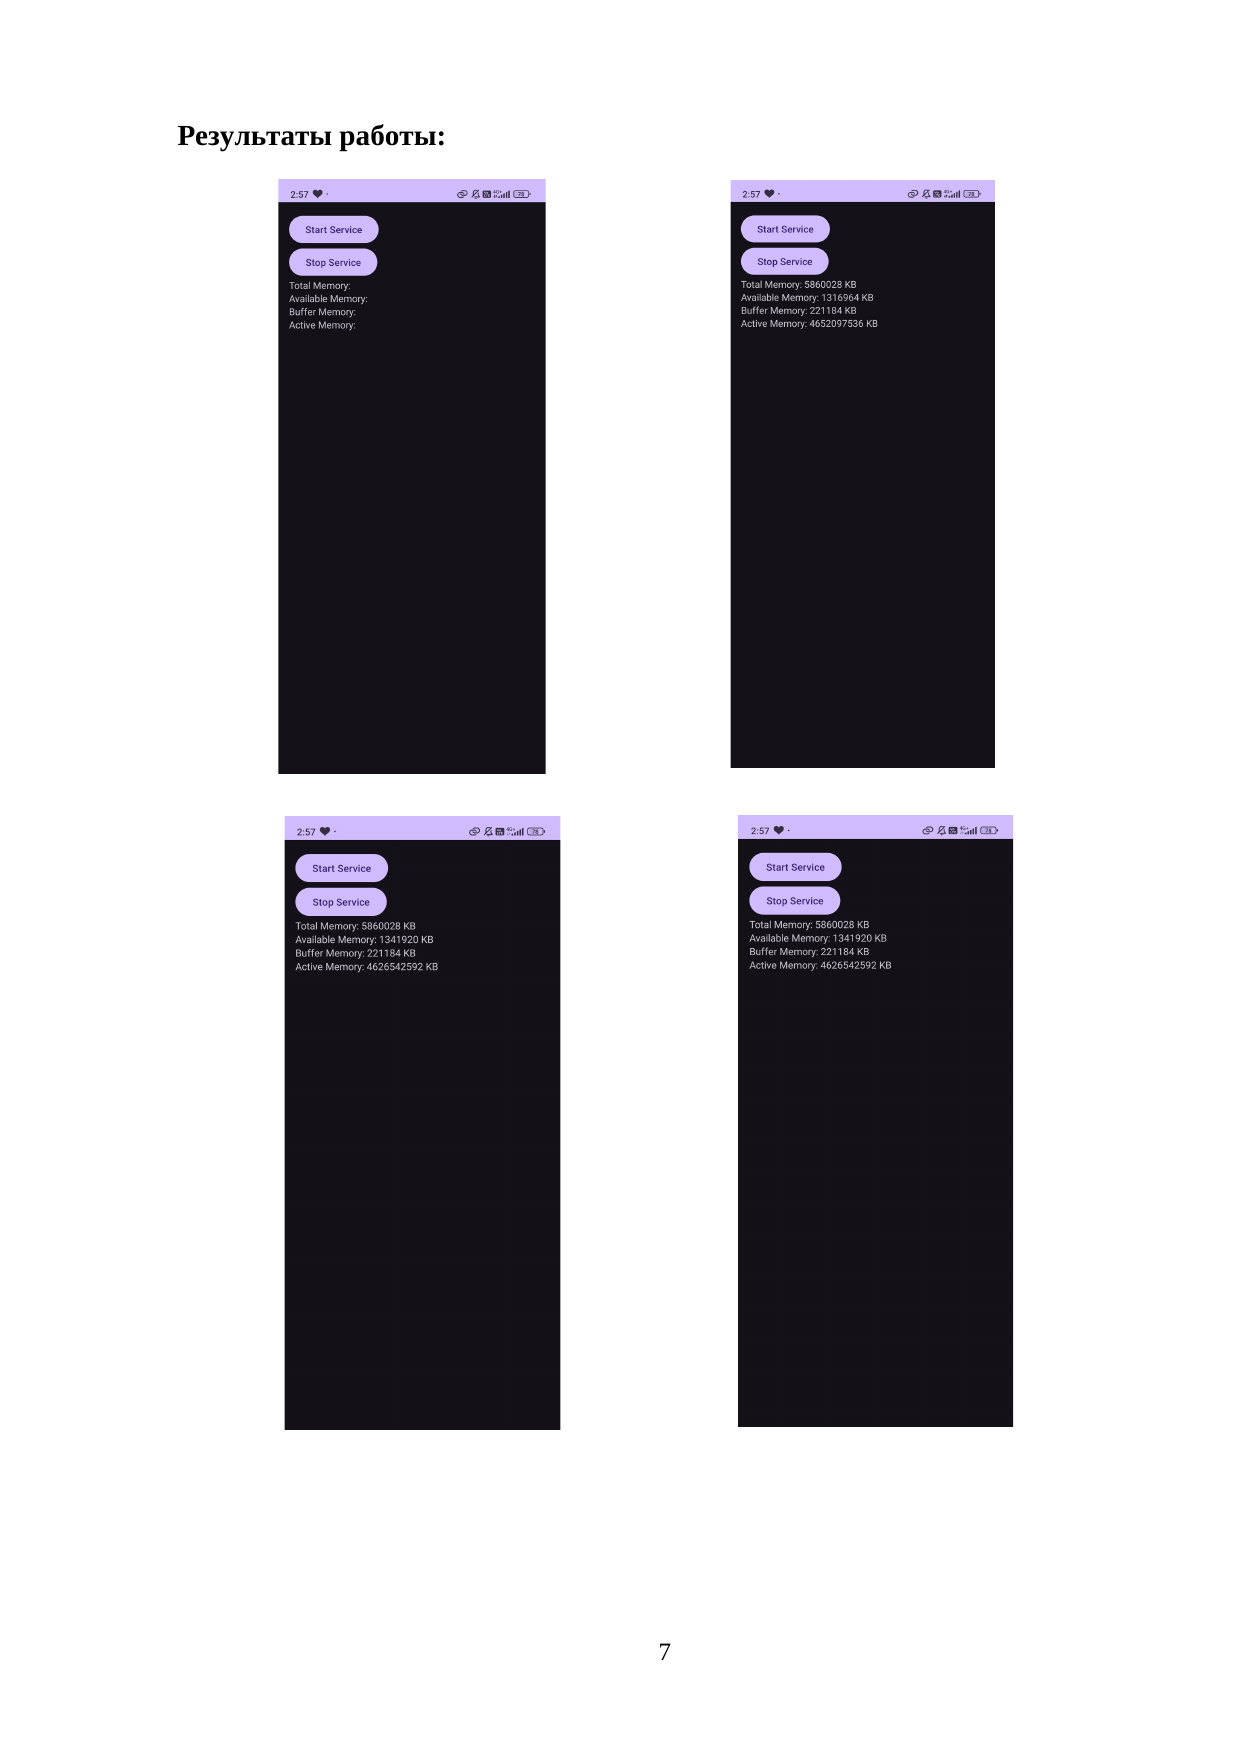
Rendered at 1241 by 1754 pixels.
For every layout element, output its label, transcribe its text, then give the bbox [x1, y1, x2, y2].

picture [730, 180, 995, 768]
picture [738, 815, 1014, 1427]
picture [284, 816, 561, 1430]
text Результаты работы: [177, 118, 1152, 152]
picture [278, 179, 546, 774]
